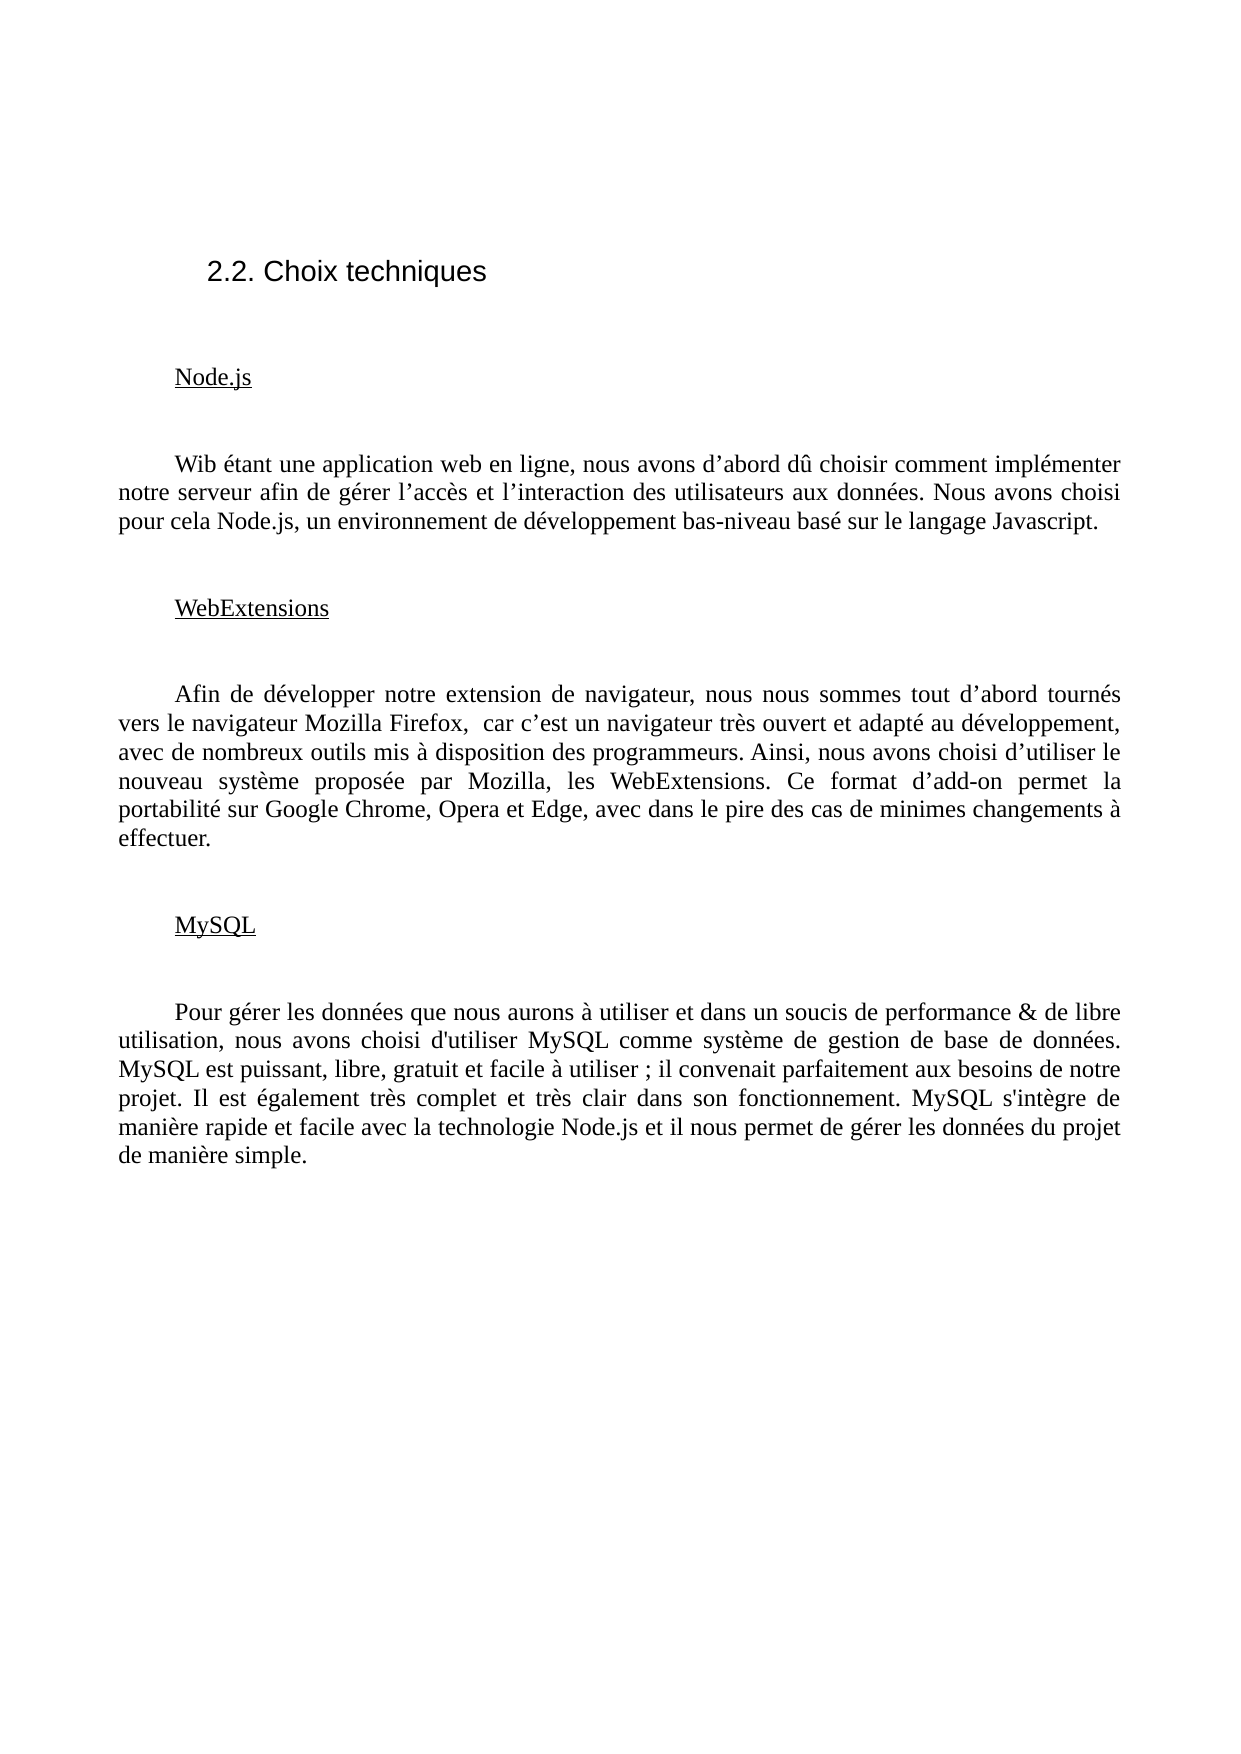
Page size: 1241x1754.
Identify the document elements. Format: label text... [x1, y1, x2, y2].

text Wib étant une application web en ligne, nous avons d’abord dû choisir comment implémenter notre serveur afin de gérer l’accès et l’interaction des utilisateurs aux données. Nous avons choisi pour cela Node.js, un environnement de développement bas-niveau basé sur le langage Javascript. [118, 449, 1122, 535]
text Node.js [118, 362, 1122, 391]
text Afin de développer notre extension de navigateur, nous nous sommes tout d’abord tournés vers le navigateur Mozilla Firefox, car c’est un navigateur très ouvert et adapté au développement, avec de nombreux outils mis à disposition des programmeurs. Ainsi, nous avons choisi d’utiliser le nouveau système proposée par Mozilla, les WebExtensions. Ce format d’add-on permet la portabilité sur Google Chrome, Opera et Edge, avec dans le pire des cas de minimes changements à effectuer. [118, 679, 1122, 852]
text MySQL [118, 910, 1122, 939]
text Pour gérer les données que nous aurons à utiliser et dans un soucis de performance & de libre utilisation, nous avons choisi d'utiliser MySQL comme système de gestion de base de données. MySQL est puissant, libre, gratuit et facile à utiliser ; il convenait parfaitement aux besoins de notre projet. Il est également très complet et très clair dans son fonctionnement. MySQL s'intègre de manière rapide et facile avec la technologie Node.js et il nous permet de gérer les données du projet de manière simple. [118, 997, 1122, 1169]
subtitle 2.2. Choix techniques [207, 253, 1122, 287]
text WebExtensions [118, 593, 1122, 622]
